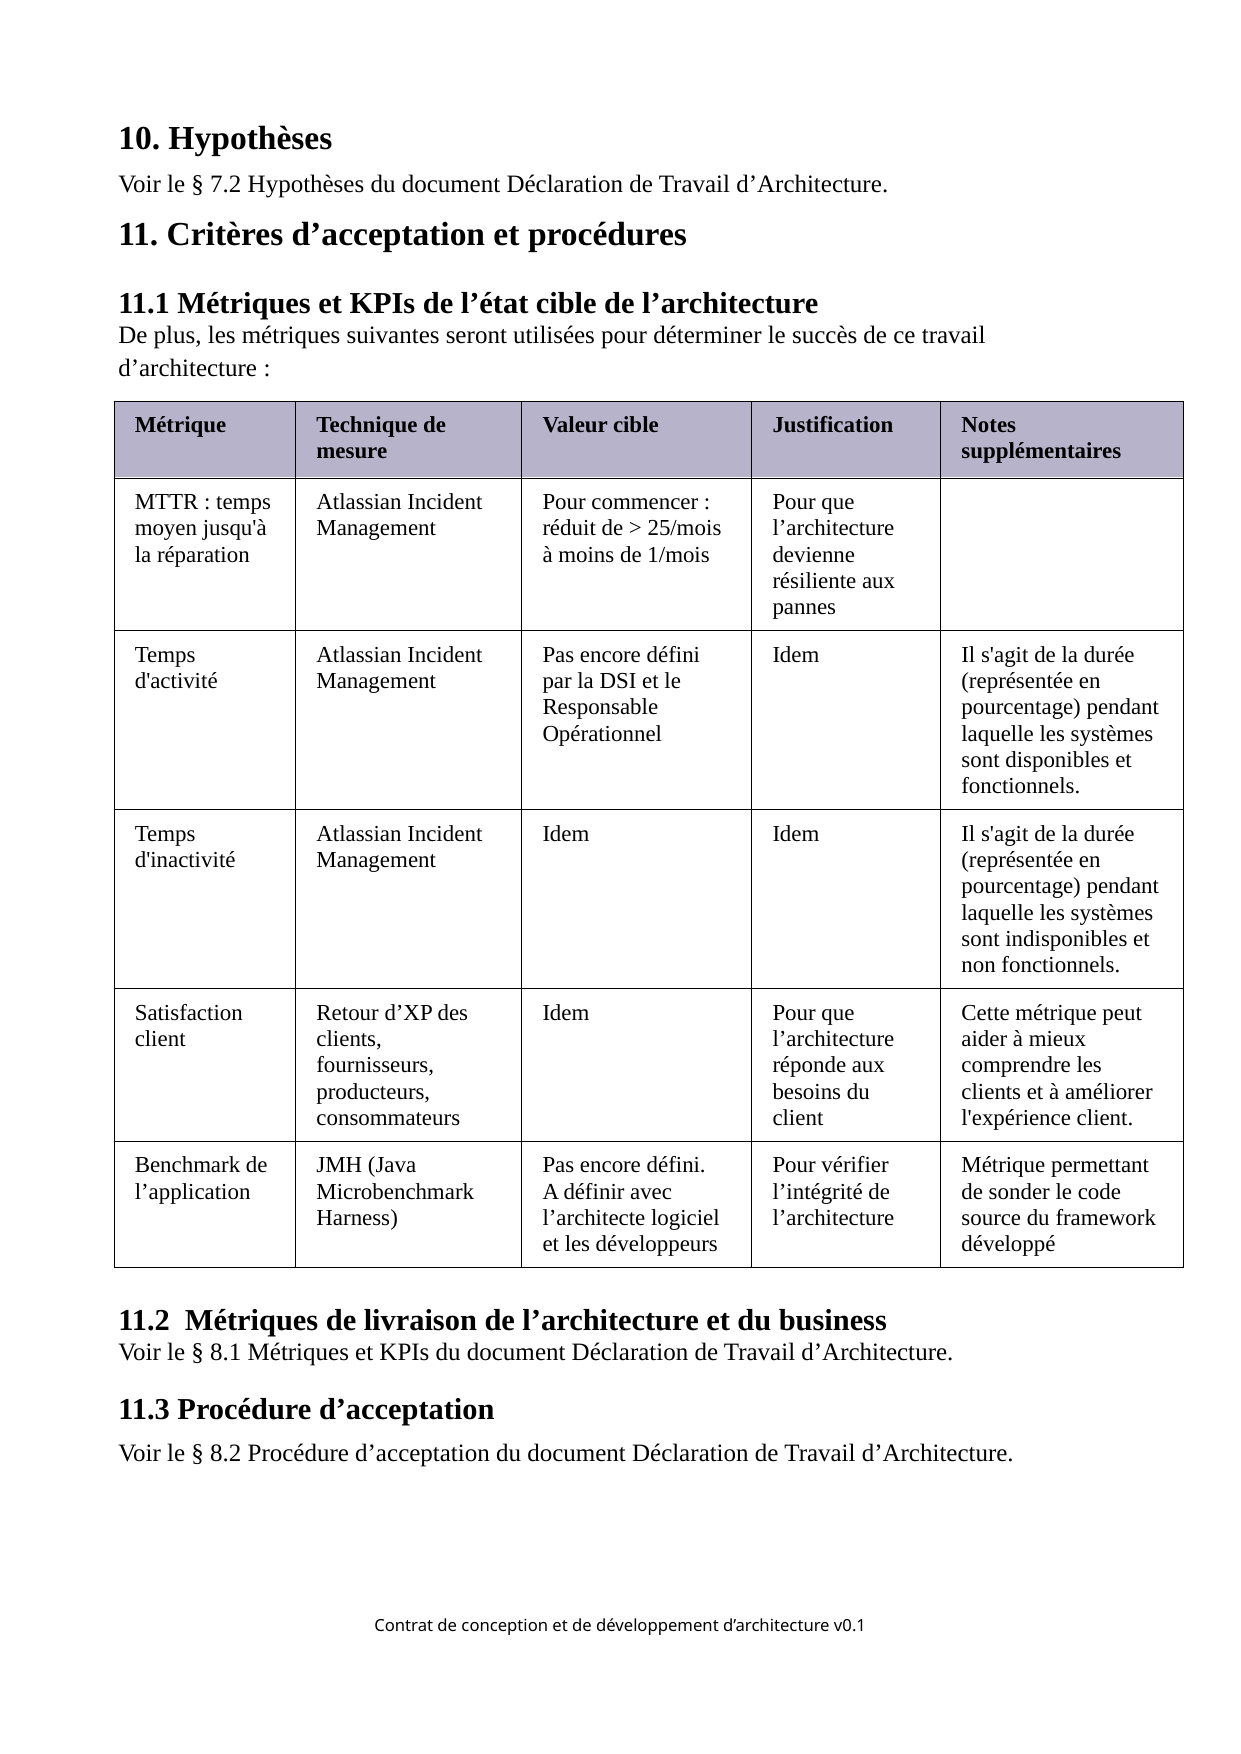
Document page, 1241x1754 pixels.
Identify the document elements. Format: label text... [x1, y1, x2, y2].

table_header Justification [752, 402, 940, 477]
table_cell [941, 479, 1183, 630]
table_cell Pas encore défini. A définir avec l’architecte logiciel et les développeurs [522, 1142, 751, 1267]
table_header Valeur cible [522, 402, 751, 477]
text Voir le § 7.2 Hypothèses du document Déclaration de Travail d’Architecture. [118, 169, 1122, 197]
table_cell Idem [522, 810, 751, 988]
table_cell Pas encore défini par la DSI et le Responsable Opérationnel [522, 631, 751, 809]
text Voir le § 8.1 Métriques et KPIs du document Déclaration de Travail d’Architecture. [118, 1337, 1122, 1366]
subtitle 10. Hypothèses [118, 118, 1122, 157]
table_cell Pour vérifier l’intégrité de l’architecture [752, 1142, 940, 1267]
table_cell Atlassian Incident Management [296, 810, 521, 988]
text De plus, les métriques suivantes seront utilisées pour déterminer le succès de ce travail d’architecture : [118, 320, 1122, 382]
table_cell Pour que l’architecture réponde aux besoins du client [752, 989, 940, 1141]
table_cell Atlassian Incident Management [296, 631, 521, 809]
text Voir le § 8.2 Procédure d’acceptation du document Déclaration de Travail d’Architecture. [118, 1438, 1122, 1467]
table_cell JMH (Java Microbenchmark Harness) [296, 1142, 521, 1267]
table_cell Cette métrique peut aider à mieux comprendre les clients et à améliorer l'expérience client. [941, 989, 1183, 1141]
table_cell MTTR : temps moyen jusqu'à la réparation [115, 479, 295, 630]
subtitle 11.1 Métriques et KPIs de l’état cible de l’architecture [118, 285, 1122, 320]
table_header Métrique [115, 402, 295, 477]
table_cell Il s'agit de la durée (représentée en pourcentage) pendant laquelle les systèmes sont indisponibles et non fonctionnels. [941, 810, 1183, 988]
table_cell Retour d’XP des clients, fournisseurs, producteurs, consommateurs [296, 989, 521, 1141]
table_cell Métrique permettant de sonder le code source du framework développé [941, 1142, 1183, 1267]
table_cell Temps d'inactivité [115, 810, 295, 988]
table_cell Atlassian Incident Management [296, 479, 521, 630]
table_cell Idem [522, 989, 751, 1141]
subtitle 11.3 Procédure d’acceptation [118, 1391, 1122, 1426]
subtitle 11.2 Métriques de livraison de l’architecture et du business [118, 1302, 1122, 1337]
table_cell Satisfaction client [115, 989, 295, 1141]
table_cell Idem [752, 631, 940, 809]
table_cell Idem [752, 810, 940, 988]
table_cell Il s'agit de la durée (représentée en pourcentage) pendant laquelle les systèmes sont disponibles et fonctionnels. [941, 631, 1183, 809]
subtitle 11. Critères d’acceptation et procédures [118, 213, 1122, 252]
table_cell Pour que l’architecture devienne résiliente aux pannes [752, 479, 940, 630]
table_header Technique de mesure [296, 402, 521, 477]
table_cell Temps d'activité [115, 631, 295, 809]
table_header Notes supplémentaires [941, 402, 1183, 477]
table_cell Benchmark de l’application [115, 1142, 295, 1267]
table_cell Pour commencer : réduit de > 25/mois à moins de 1/mois [522, 479, 751, 630]
